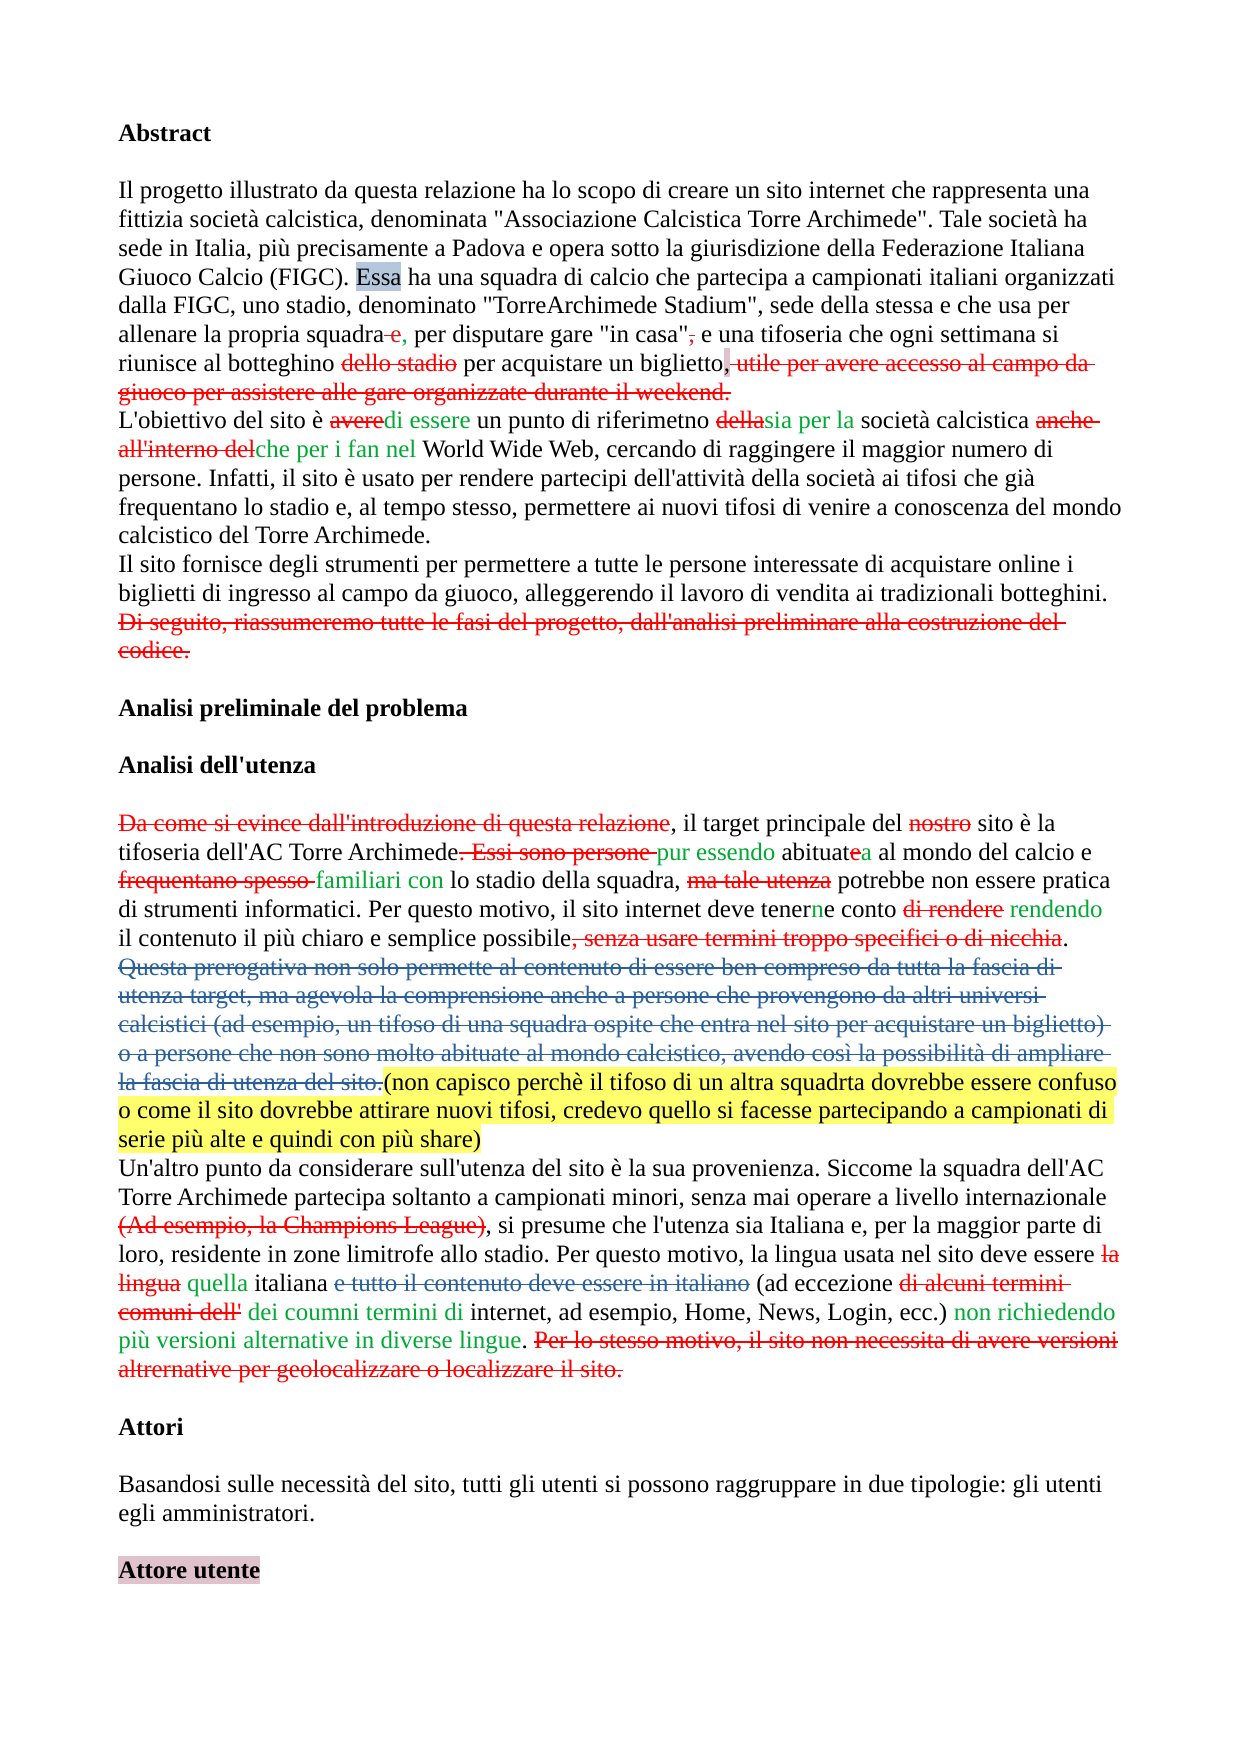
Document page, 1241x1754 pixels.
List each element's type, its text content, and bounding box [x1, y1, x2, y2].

text Il progetto illustrato da questa relazione ha lo scopo di creare un sito internet che rappresenta una fittizia società calcistica, denominata "Associazione Calcistica Torre Archimede". Tale società ha sede in Italia, più precisamente a Padova e opera sotto la giurisdizione della Federazione Italiana Giuoco Calcio (FIGC). Essa ha una squadra di calcio che partecipa a campionati italiani organizzati dalla FIGC, uno stadio, denominato "TorreArchimede Stadium", sede della stessa e che usa per allenare la propria squadra e, per disputare gare "in casa", e una tifoseria che ogni settimana si riunisce al botteghino dello stadio per acquistare un biglietto, utile per avere accesso al campo da giuoco per assistere alle gare organizzate durante il weekend. [118, 176, 1122, 406]
text Attore utente [118, 1556, 1122, 1584]
text Attori [118, 1412, 1122, 1441]
text Analisi preliminale del problema [118, 693, 1122, 722]
text Di seguito, riassumeremo tutte le fasi del progetto, dall'analisi preliminare alla costruzione del codice. [118, 607, 1122, 664]
text Un'altro punto da considerare sull'utenza del sito è la sua provenienza. Siccome la squadra dell'AC Torre Archimede partecipa soltanto a campionati minori, senza mai operare a livello internazionale (Ad esempio, la Champions League), si presume che l'utenza sia Italiana e, per la maggior parte di loro, residente in zone limitrofe allo stadio. Per questo motivo, la lingua usata nel sito deve essere la lingua quella italiana e tutto il contenuto deve essere in italiano (ad eccezione di alcuni termini comuni dell' dei coumni termini di internet, ad esempio, Home, News, Login, ecc.) non richiedendo più versioni alternative in diverse lingue. Per lo stesso motivo, il sito non necessita di avere versioni altrernative per geolocalizzare o localizzare il sito. [118, 1153, 1122, 1383]
text Il sito fornisce degli strumenti per permettere a tutte le persone interessate di acquistare online i biglietti di ingresso al campo da giuoco, alleggerendo il lavoro di vendita ai tradizionali botteghini. [118, 549, 1122, 607]
text Da come si evince dall'introduzione di questa relazione, il target principale del nostro sito è la tifoseria dell'AC Torre Archimede. Essi sono persone pur essendo abituatea al mondo del calcio e frequentano spesso familiari con lo stadio della squadra, ma tale utenza potrebbe non essere pratica di strumenti informatici. Per questo motivo, il sito internet deve tenerne conto di rendere rendendo il contenuto il più chiaro e semplice possibile, senza usare termini troppo specifici o di nicchia. Questa prerogativa non solo permette al contenuto di essere ben compreso da tutta la fascia di utenza target, ma agevola la comprensione anche a persone che provengono da altri universi calcistici (ad esempio, un tifoso di una squadra ospite che entra nel sito per acquistare un biglietto) o a persone che non sono molto abituate al mondo calcistico, avendo così la possibilità di ampliare la fascia di utenza del sito.(non capisco perchè il tifoso di un altra squadrta dovrebbe essere confuso o come il sito dovrebbe attirare nuovi tifosi, credevo quello si facesse partecipando a campionati di serie più alte e quindi con più share) [118, 808, 1122, 1153]
text L'obiettivo del sito è averedi essere un punto di riferimetno dellasia per la società calcistica anche all'interno delche per i fan nel World Wide Web, cercando di raggingere il maggior numero di persone. Infatti, il sito è usato per rendere partecipi dell'attività della società ai tifosi che già frequentano lo stadio e, al tempo stesso, permettere ai nuovi tifosi di venire a conoscenza del mondo calcistico del Torre Archimede. [118, 406, 1122, 549]
text Basandosi sulle necessità del sito, tutti gli utenti si possono raggruppare in due tipologie: gli utenti egli amministratori. [118, 1469, 1122, 1527]
text Analisi dell'utenza [118, 751, 1122, 779]
text Abstract [118, 118, 1122, 147]
